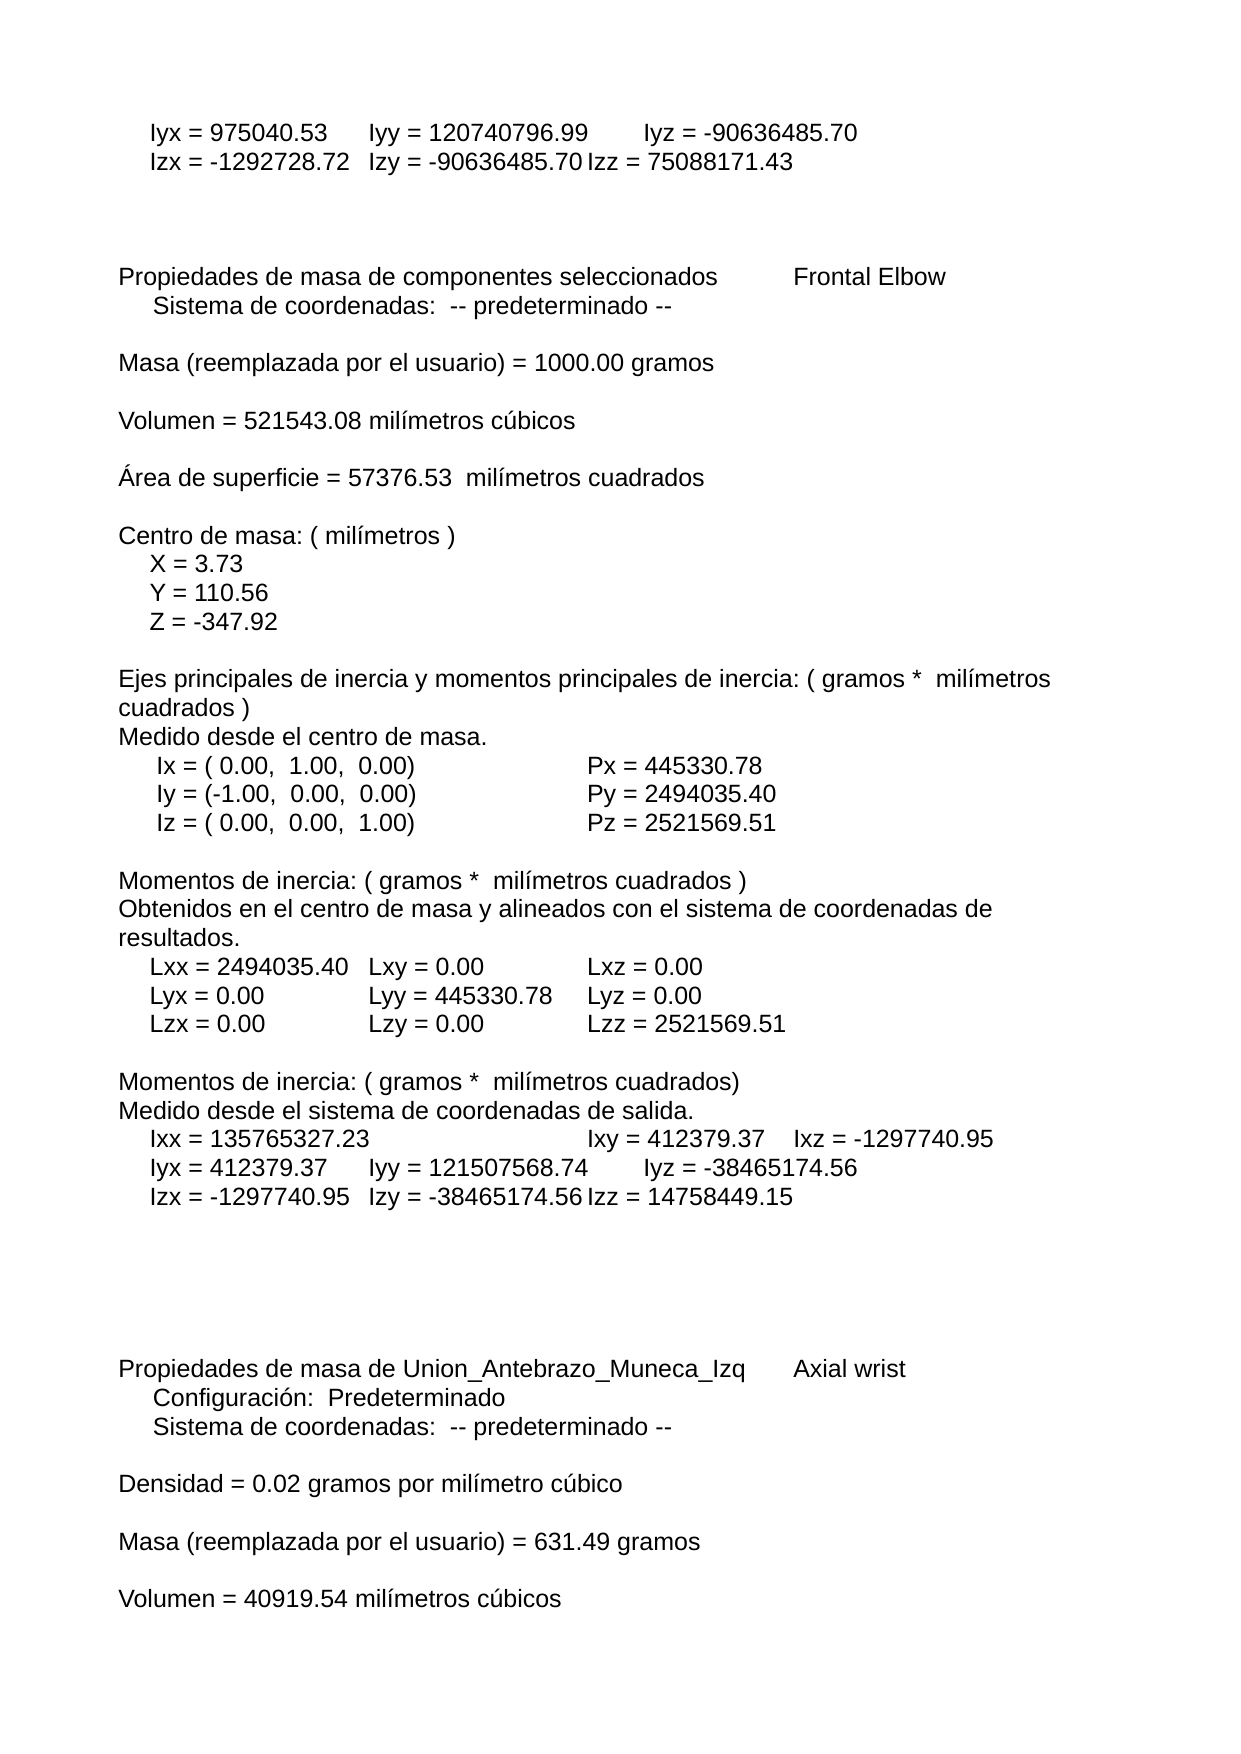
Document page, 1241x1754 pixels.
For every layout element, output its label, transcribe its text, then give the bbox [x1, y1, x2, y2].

text Z = -347.92 [118, 607, 1122, 636]
text Iz = ( 0.00, 0.00, 1.00) Pz = 2521569.51 [118, 808, 1122, 837]
text Ix = ( 0.00, 1.00, 0.00) Px = 445330.78 [118, 751, 1122, 779]
text Ejes principales de inercia y momentos principales de inercia: ( gramos * milímetros cuadrados ) [118, 664, 1122, 722]
text Lzx = 0.00 Lzy = 0.00 Lzz = 2521569.51 [118, 1009, 1122, 1038]
text Volumen = 40919.54 milímetros cúbicos [118, 1584, 1122, 1613]
text Izx = -1292728.72 Izy = -90636485.70 Izz = 75088171.43 [118, 147, 1122, 176]
text Medido desde el centro de masa. [118, 722, 1122, 751]
text Volumen = 521543.08 milímetros cúbicos [118, 406, 1122, 434]
text Centro de masa: ( milímetros ) [118, 521, 1122, 549]
text Medido desde el sistema de coordenadas de salida. [118, 1096, 1122, 1124]
text Y = 110.56 [118, 578, 1122, 607]
text Propiedades de masa de Union_Antebrazo_Muneca_Izq Axial wrist [118, 1354, 1122, 1383]
text Área de superficie = 57376.53 milímetros cuadrados [118, 463, 1122, 492]
text Obtenidos en el centro de masa y alineados con el sistema de coordenadas de resultados. [118, 894, 1122, 952]
text Masa (reemplazada por el usuario) = 631.49 gramos [118, 1527, 1122, 1556]
text Izx = -1297740.95 Izy = -38465174.56 Izz = 14758449.15 [118, 1182, 1122, 1211]
text Momentos de inercia: ( gramos * milímetros cuadrados) [118, 1067, 1122, 1096]
text X = 3.73 [118, 549, 1122, 578]
text Iyx = 975040.53 Iyy = 120740796.99 Iyz = -90636485.70 [118, 118, 1122, 147]
text Configuración: Predeterminado [118, 1383, 1122, 1412]
text Densidad = 0.02 gramos por milímetro cúbico [118, 1469, 1122, 1498]
text Ixx = 135765327.23 Ixy = 412379.37 Ixz = -1297740.95 [118, 1124, 1122, 1153]
text Iyx = 412379.37 Iyy = 121507568.74 Iyz = -38465174.56 [118, 1153, 1122, 1182]
text Lyx = 0.00 Lyy = 445330.78 Lyz = 0.00 [118, 981, 1122, 1009]
text Sistema de coordenadas: -- predeterminado -- [118, 1412, 1122, 1441]
text Masa (reemplazada por el usuario) = 1000.00 gramos [118, 348, 1122, 377]
text Iy = (-1.00, 0.00, 0.00) Py = 2494035.40 [118, 779, 1122, 808]
text Propiedades de masa de componentes seleccionados Frontal Elbow [118, 262, 1122, 291]
text Sistema de coordenadas: -- predeterminado -- [118, 291, 1122, 319]
text Lxx = 2494035.40 Lxy = 0.00 Lxz = 0.00 [118, 952, 1122, 981]
text Momentos de inercia: ( gramos * milímetros cuadrados ) [118, 866, 1122, 894]
